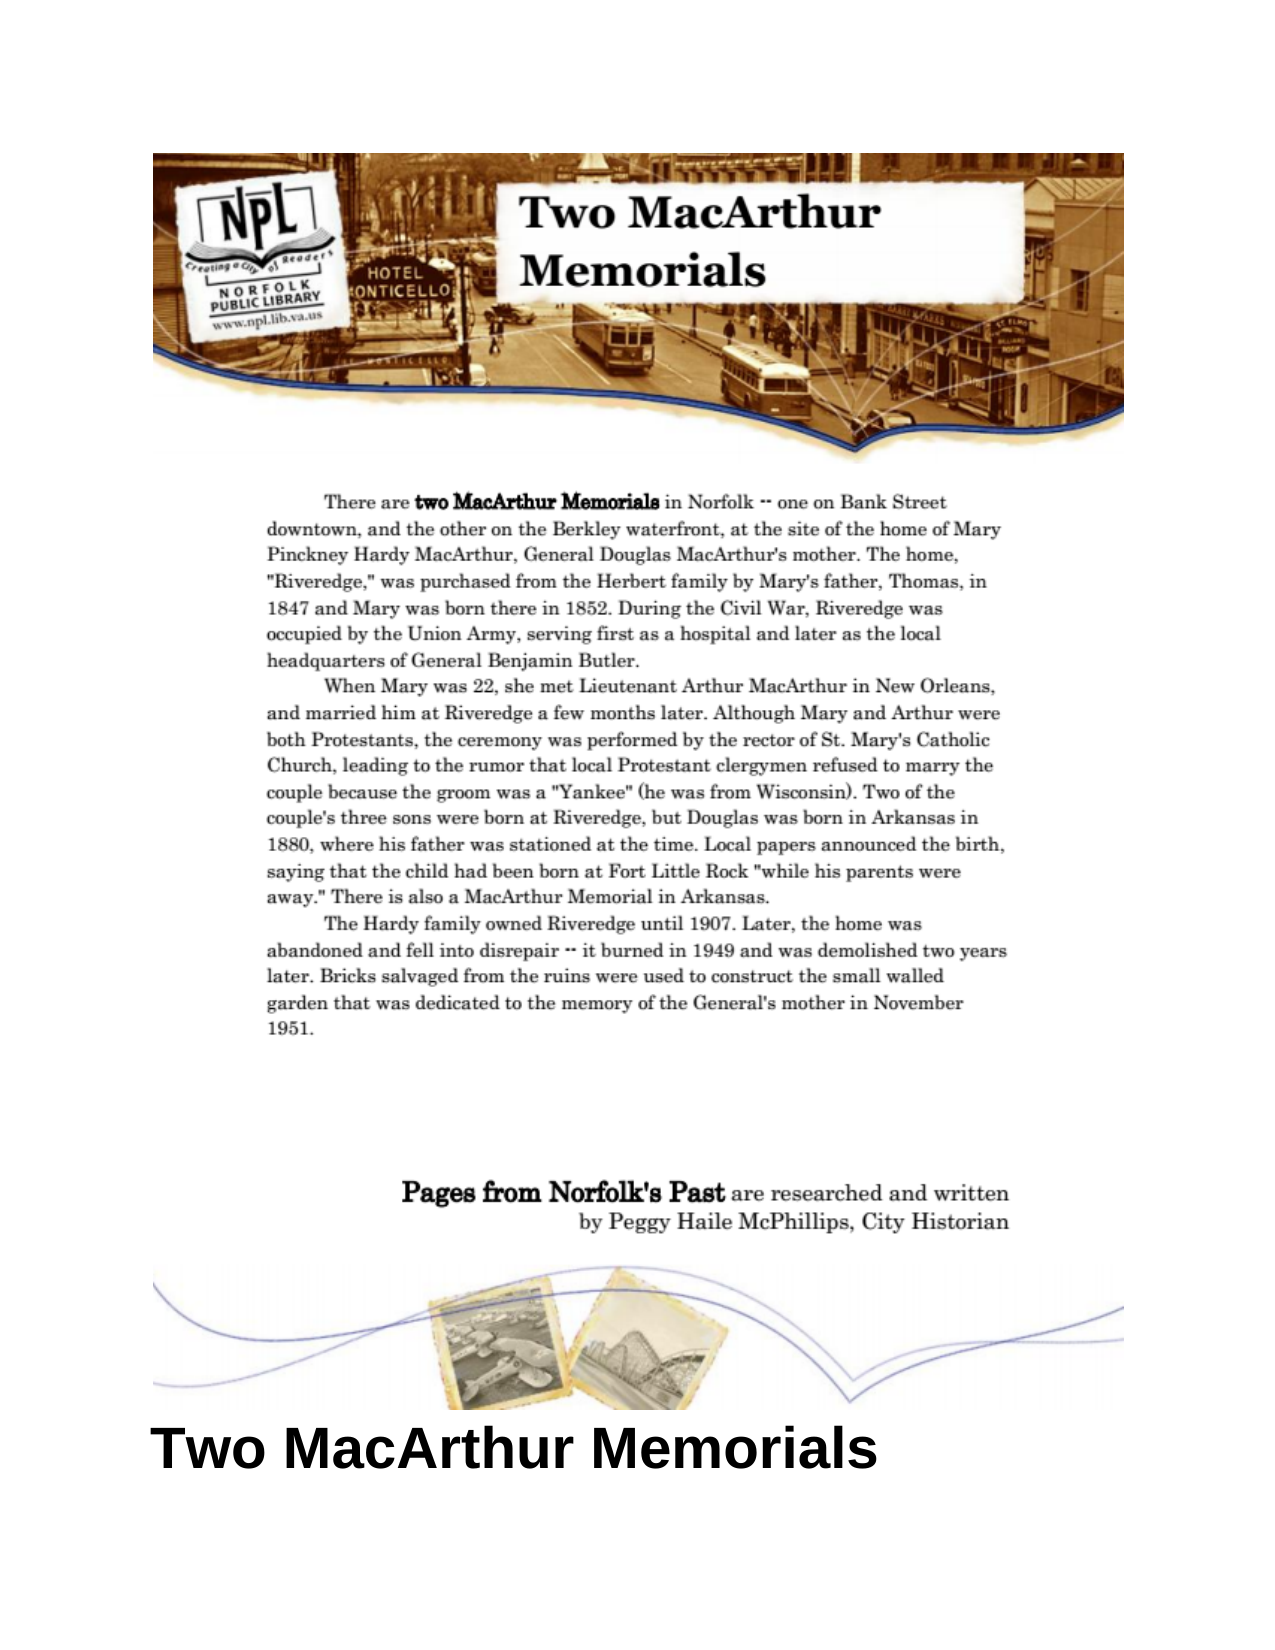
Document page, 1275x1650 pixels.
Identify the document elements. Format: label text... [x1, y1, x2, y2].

picture [153, 153, 1124, 1410]
text Two MacArthur Memorials [150, 1416, 1125, 1481]
